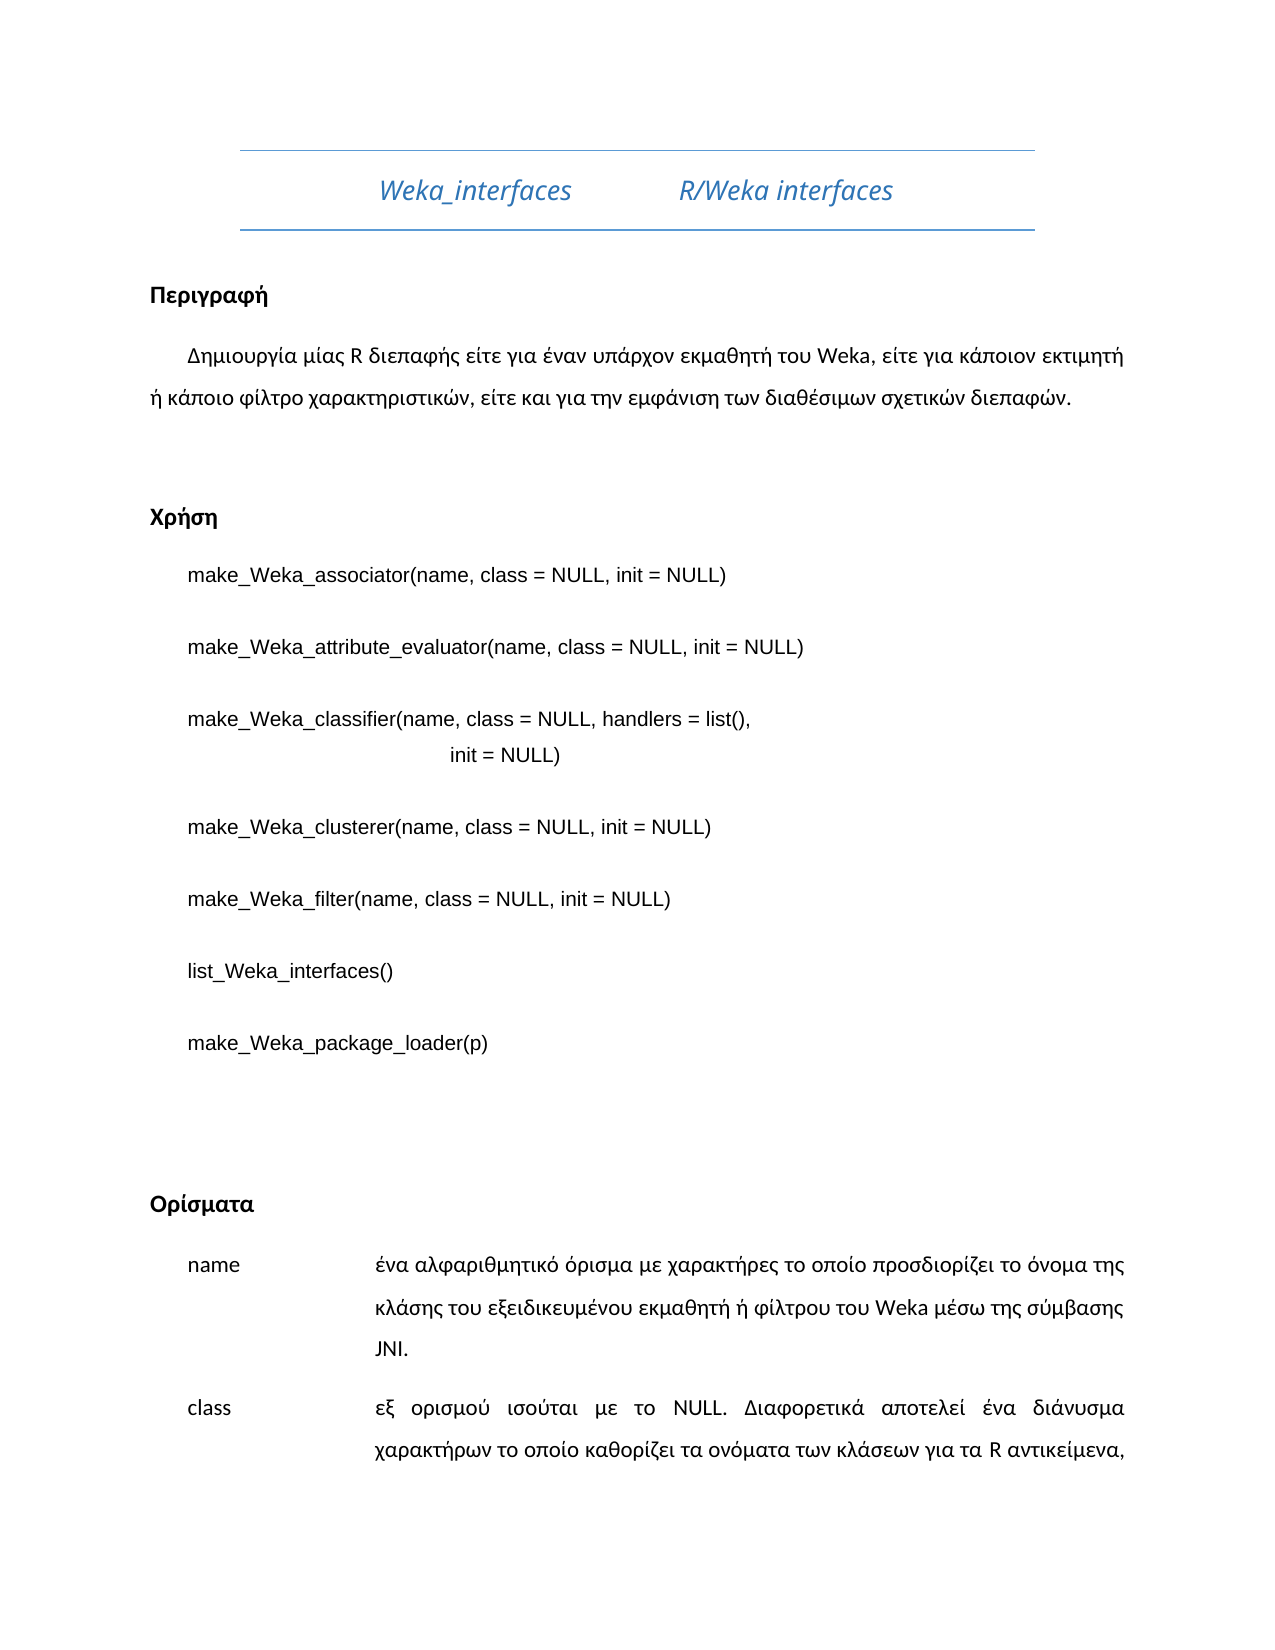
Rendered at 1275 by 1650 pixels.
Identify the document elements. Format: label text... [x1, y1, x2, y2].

text make_Weka_clusterer(name, class = NULL, init = NULL) [150, 815, 1125, 839]
text Περιγραφή [150, 279, 1125, 310]
text Ορίσματα [150, 1188, 1125, 1219]
text make_Weka_package_loader(p) [150, 1030, 1125, 1054]
text make_Weka_classifier(name, class = NULL, handlers = list(), [150, 707, 1125, 731]
text Χρήση [150, 501, 1125, 531]
text class εξ ορισμού ισούται με το NULL. Διαφορετικά αποτελεί ένα διάνυσμα χαρακτήρων το οποίο καθορίζει τα ονόματα των κλάσεων για τα R αντικείμενα, [187, 1393, 1125, 1463]
subtitle Weka_interfaces R/Weka interfaces [240, 151, 1035, 229]
text make_Weka_associator(name, class = NULL, init = NULL) [150, 563, 1125, 587]
text init = NULL) [375, 743, 1125, 767]
text list_Weka_interfaces() [150, 958, 1125, 982]
text make_Weka_filter(name, class = NULL, init = NULL) [150, 887, 1125, 911]
text name ένα αλφαριθμητικό όρισμα με χαρακτήρες το οποίο προσδιορίζει το όνομα της κλάσης του εξειδικευμένου εκμαθητή ή φίλτρου του Weka μέσω της σύμβασης JNI. [187, 1251, 1125, 1363]
text Δημιουργία μίας R διεπαφής είτε για έναν υπάρχον εκμαθητή του Weka, είτε για κάποιον εκτιμητή ή κάποιο φίλτρο χαρακτηριστικών, είτε και για την εμφάνιση των διαθέσιμων σχετικών διεπαφών. [150, 342, 1125, 412]
text make_Weka_attribute_evaluator(name, class = NULL, init = NULL) [150, 635, 1125, 659]
